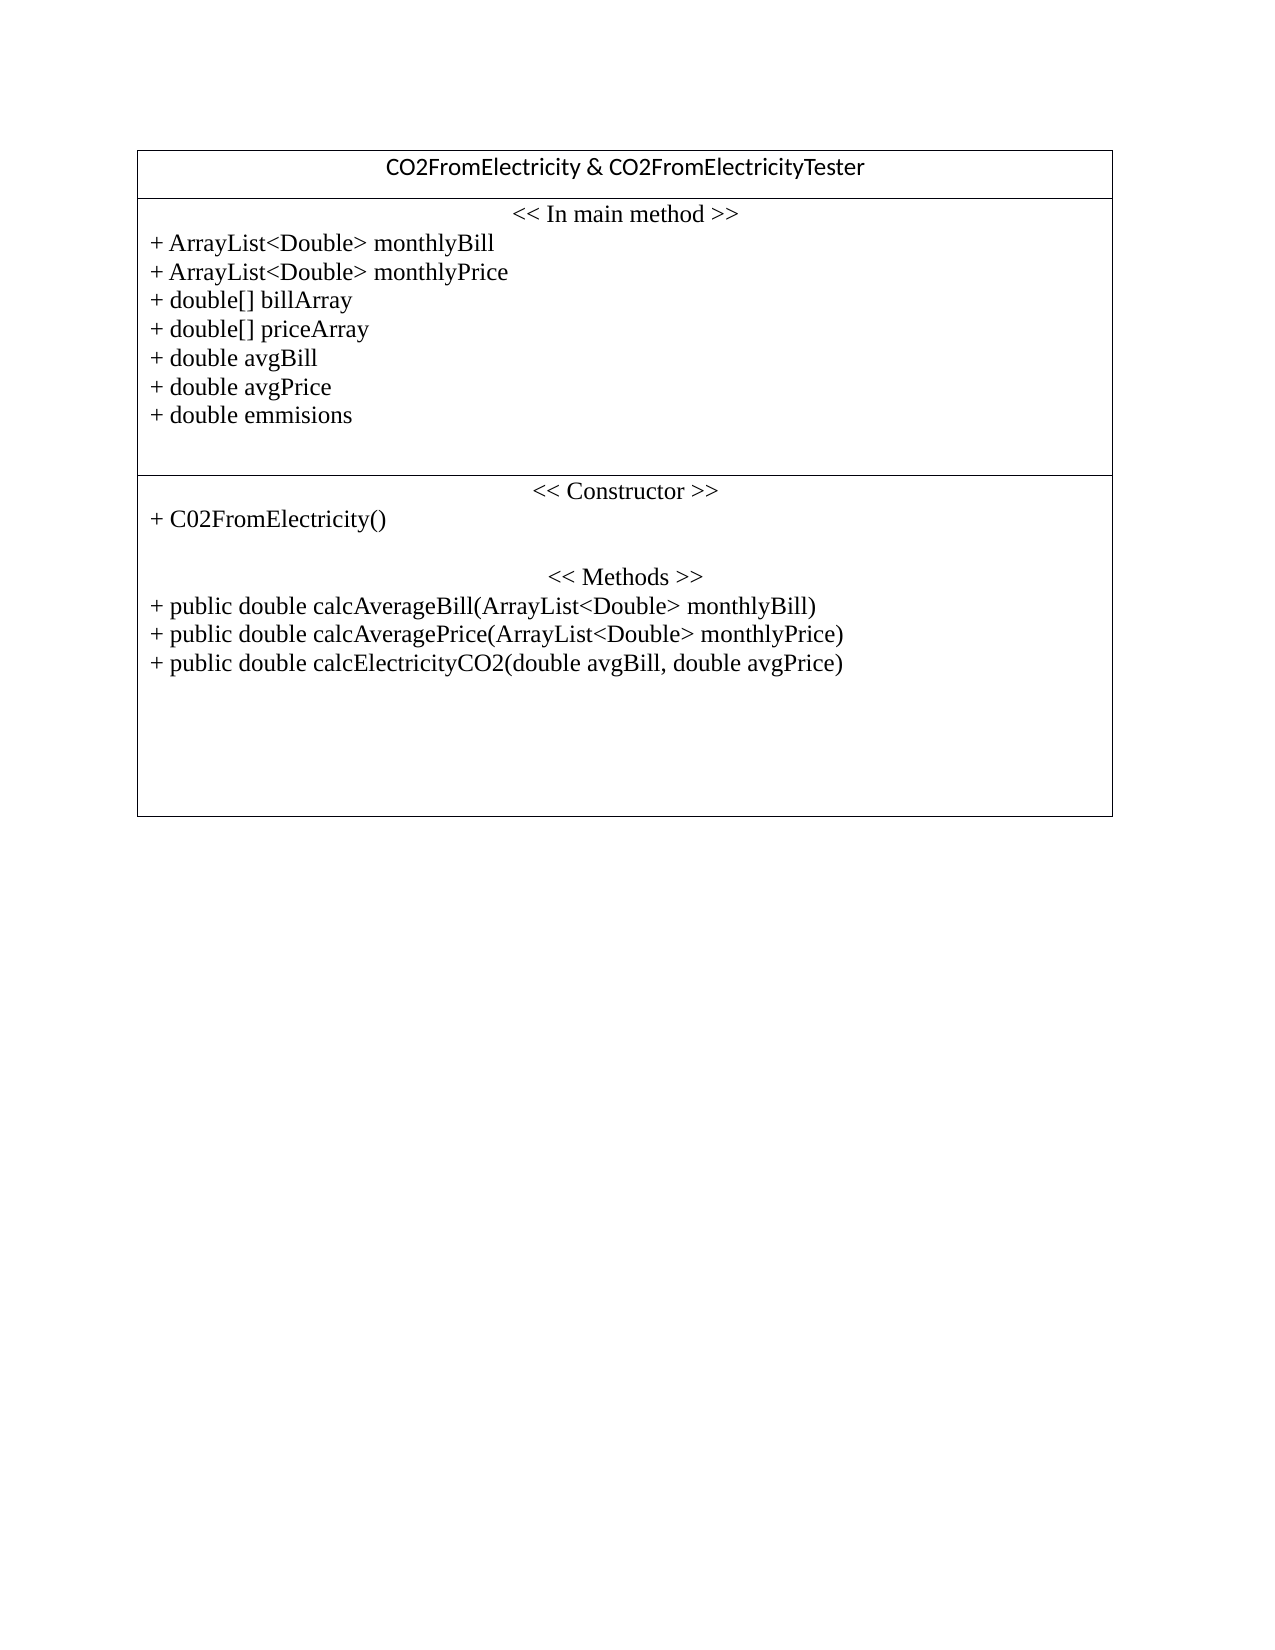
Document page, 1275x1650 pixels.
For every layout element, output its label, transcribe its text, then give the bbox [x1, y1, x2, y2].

table_cell << In main method >> + ArrayList<Double> monthlyBill + ArrayList<Double> monthlyPrice + double[] billArray + double[] priceArray + double avgBill + double avgPrice + double emmisions [138, 199, 1112, 475]
table_cell << Constructor >> + C02FromElectricity() << Methods >> + public double calcAverageBill(ArrayList<Double> monthlyBill) + public double calcAveragePrice(ArrayList<Double> monthlyPrice) + public double calcElectricityCO2(double avgBill, double avgPrice) [138, 476, 1112, 816]
table_header CO2FromElectricity & CO2FromElectricityTester [138, 151, 1112, 198]
